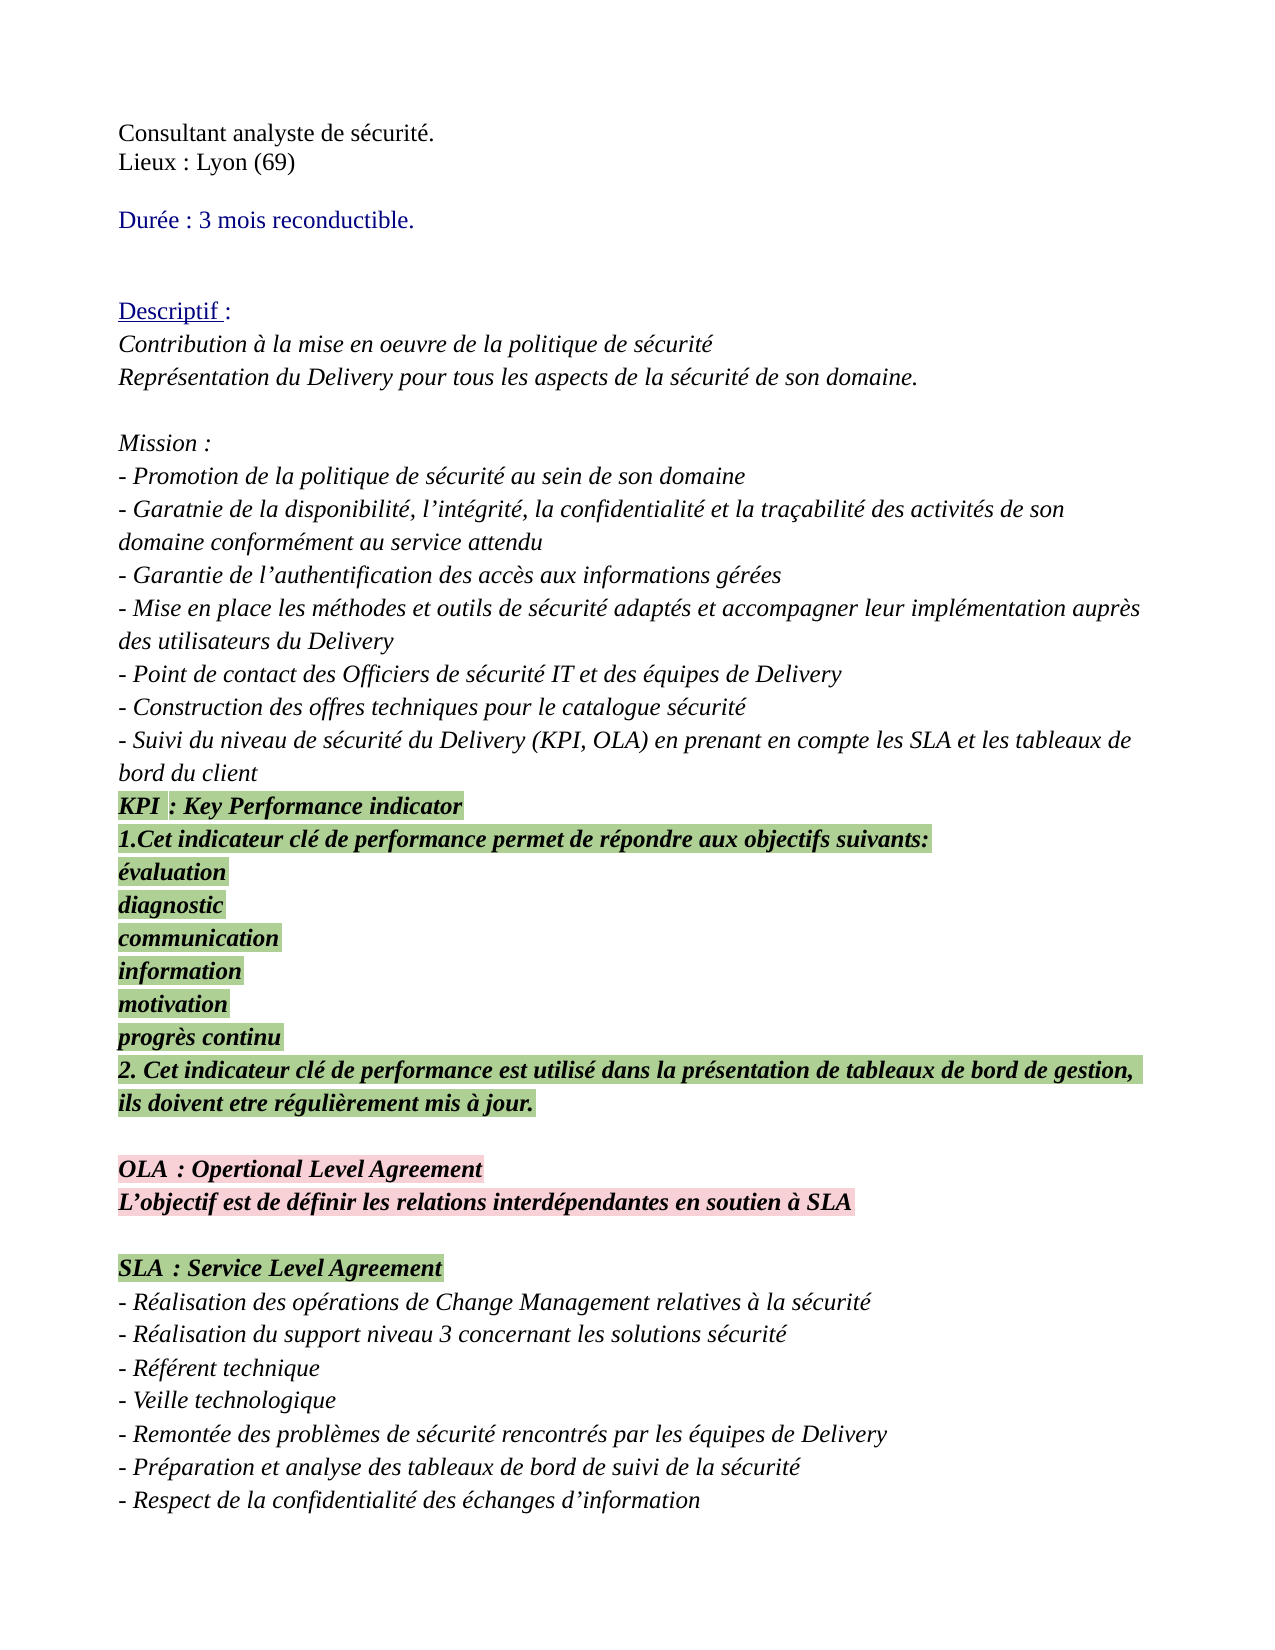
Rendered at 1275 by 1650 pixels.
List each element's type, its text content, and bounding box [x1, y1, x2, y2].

text évaluation [118, 857, 1157, 886]
text Consultant analyste de sécurité. [118, 118, 1157, 147]
text - Réalisation des opérations de Change Management relatives à la sécurité - Réalisation du support niveau 3 concernant les solutions sécurité - Référent technique - Veille technologique - Remontée des problèmes de sécurité rencontrés par les équipes de Delivery - Préparation et analyse des tableaux de bord de suivi de la sécurité - Respect de la confidentialité des échanges d’information [118, 1287, 1157, 1513]
text Descriptif : [118, 296, 1157, 325]
text diagnostic [118, 890, 1157, 919]
text Lieux : Lyon (69) [118, 147, 1157, 176]
text 2. Cet indicateur clé de performance est utilisé dans la présentation de tableaux de bord de gestion, ils doivent etre régulièrement mis à jour. [118, 1055, 1157, 1117]
text 1.Cet indicateur clé de performance permet de répondre aux objectifs suivants: [118, 824, 1157, 853]
text KPI : Key Performance indicator [118, 791, 1157, 820]
text motivation [118, 989, 1157, 1018]
text Contribution à la mise en oeuvre de la politique de sécurité Représentation du Delivery pour tous les aspects de la sécurité de son domaine. Mission : - Promotion de la politique de sécurité au sein de son domaine - Garatnie de la disponibilité, l’intégrité, la confidentialité et la traçabilité des activités de son domaine conformément au service attendu - Garantie de l’authentification des accès aux informations gérées - Mise en place les méthodes et outils de sécurité adaptés et accompagner leur implémentation auprès des utilisateurs du Delivery - Point de contact des Officiers de sécurité IT et des équipes de Delivery - Construction des offres techniques pour le catalogue sécurité - Suivi du niveau de sécurité du Delivery (KPI, OLA) en prenant en compte les SLA et les tableaux de bord du client [118, 329, 1157, 787]
text L’objectif est de définir les relations interdépendantes en soutien à SLA [118, 1187, 1157, 1216]
text communication [118, 923, 1157, 952]
text information [118, 956, 1157, 985]
text Durée : 3 mois reconductible. [118, 205, 1157, 234]
text OLA : Opertional Level Agreement [118, 1154, 1157, 1183]
text SLA : Service Level Agreement [118, 1253, 1157, 1282]
text progrès continu [118, 1022, 1157, 1051]
